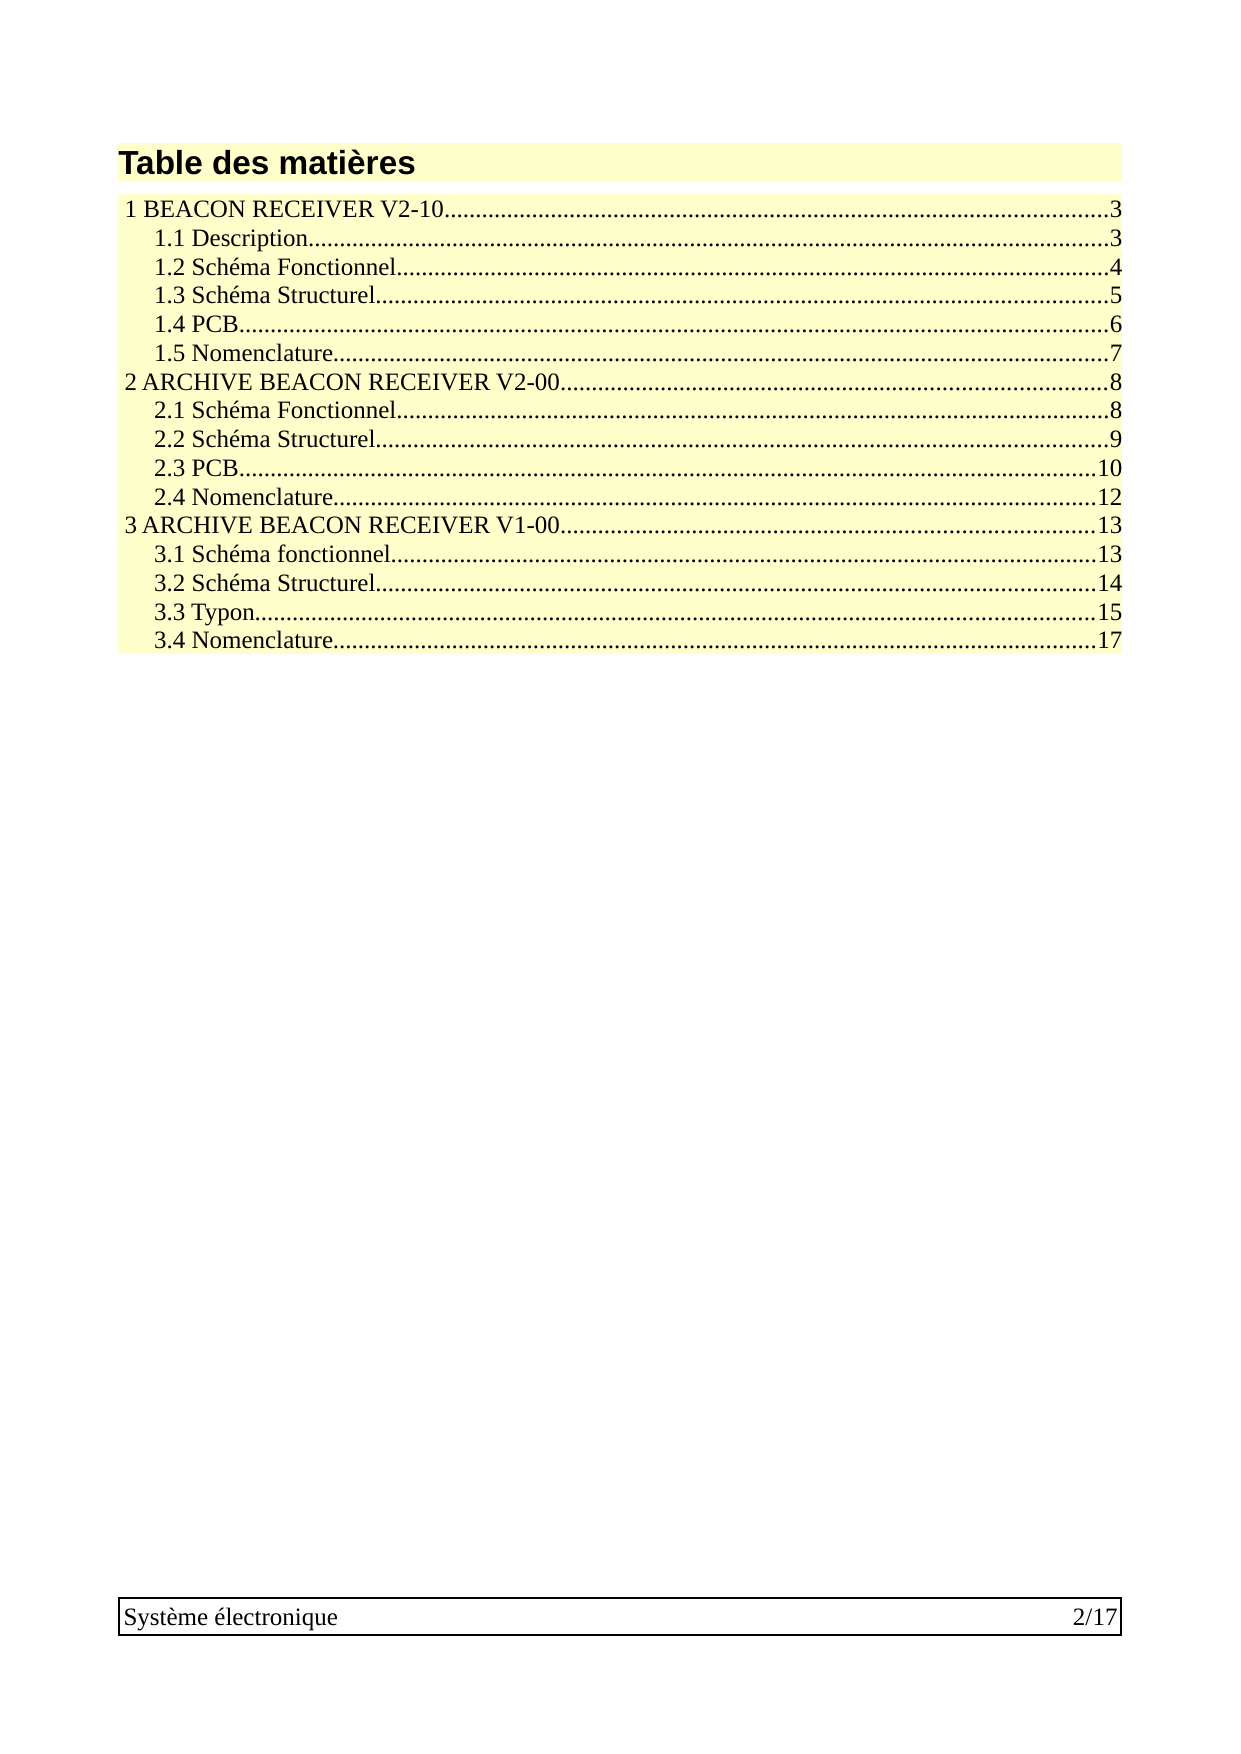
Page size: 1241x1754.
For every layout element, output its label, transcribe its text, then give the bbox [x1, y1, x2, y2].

text 3.3 Typon 15 [148, 597, 1122, 625]
text 1.3 Schéma Structurel 5 [148, 280, 1122, 309]
text 2.2 Schéma Structurel 9 [148, 424, 1122, 453]
text 2.3 PCB 10 [148, 453, 1122, 482]
text 1.5 Nomenclature 7 [148, 338, 1122, 367]
text 3.2 Schéma Structurel 14 [148, 568, 1122, 597]
text 2.4 Nomenclature 12 [148, 482, 1122, 510]
text 1.1 Description 3 [148, 223, 1122, 252]
subtitle Table des matières [118, 143, 1122, 182]
text 3 ARCHIVE BEACON RECEIVER V1-00 13 [118, 510, 1122, 539]
text 3.4 Nomenclature 17 [148, 625, 1122, 654]
text 1.2 Schéma Fonctionnel 4 [148, 252, 1122, 280]
text 1.4 PCB 6 [148, 309, 1122, 338]
text 2.1 Schéma Fonctionnel 8 [148, 395, 1122, 424]
text 2 ARCHIVE BEACON RECEIVER V2-00 8 [118, 367, 1122, 395]
text 3.1 Schéma fonctionnel 13 [148, 539, 1122, 568]
text 1 BEACON RECEIVER V2-10 3 [118, 194, 1122, 223]
